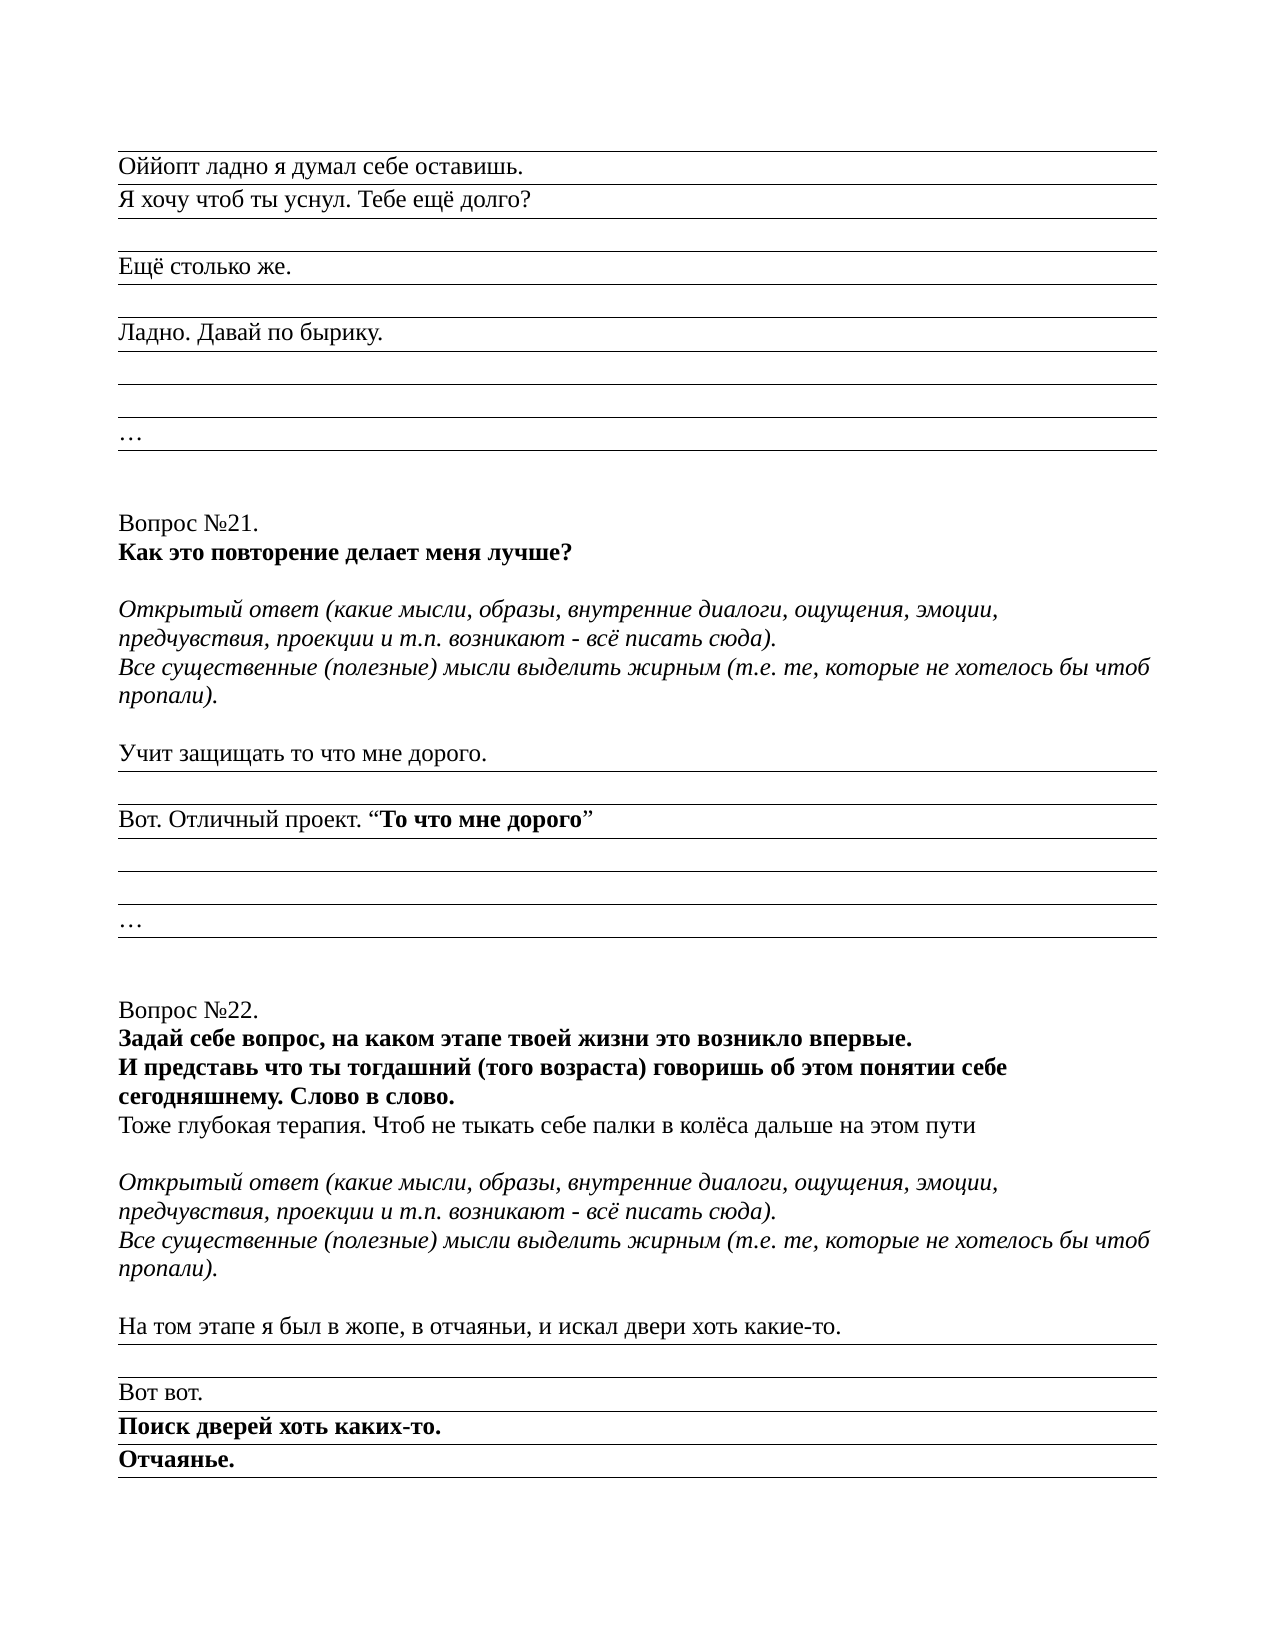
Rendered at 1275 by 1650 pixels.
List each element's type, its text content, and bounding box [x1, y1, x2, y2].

text Открытый ответ (какие мысли, образы, внутренние диалоги, ощущения, эмоции, предчувствия, проекции и т.п. возникают - всё писать сюда). [118, 594, 1157, 652]
text Задай себе вопрос, на каком этапе твоей жизни это возникло впервые. [118, 1023, 1157, 1052]
text Открытый ответ (какие мысли, образы, внутренние диалоги, ощущения, эмоции, предчувствия, проекции и т.п. возникают - всё писать сюда). [118, 1167, 1157, 1225]
text Учит защищать то что мне дорого. [118, 738, 1157, 771]
text Вот вот. [118, 1378, 1157, 1411]
text Тоже глубокая терапия. Чтоб не тыкать себе палки в колёса дальше на этом пути [118, 1110, 1157, 1138]
text … [118, 418, 1157, 450]
text Все существенные (полезные) мысли выделить жирным (т.е. те, которые не хотелось бы чтоб пропали). [118, 1225, 1157, 1282]
text Вопрос №22. [118, 995, 1157, 1023]
text Оййопт ладно я думал себе оставишь. [118, 152, 1157, 184]
text Отчаянье. [118, 1445, 1157, 1477]
text Ладно. Давай по бырику. [118, 318, 1157, 351]
text Как это повторение делает меня лучше? [118, 537, 1157, 565]
text И представь что ты тогдашний (того возраста) говоришь об этом понятии себе сегодняшнему. Слово в слово. [118, 1052, 1157, 1110]
text Ещё столько же. [118, 252, 1157, 284]
text Я хочу чтоб ты уснул. Тебе ещё долго? [118, 185, 1157, 218]
text … [118, 905, 1157, 937]
text Вот. Отличный проект. “То что мне дорого” [118, 805, 1157, 838]
text Поиск дверей хоть каких-то. [118, 1412, 1157, 1444]
text Вопрос №21. [118, 508, 1157, 537]
text Все существенные (полезные) мысли выделить жирным (т.е. те, которые не хотелось бы чтоб пропали). [118, 652, 1157, 709]
text На том этапе я был в жопе, в отчаяньи, и искал двери хоть какие-то. [118, 1311, 1157, 1344]
